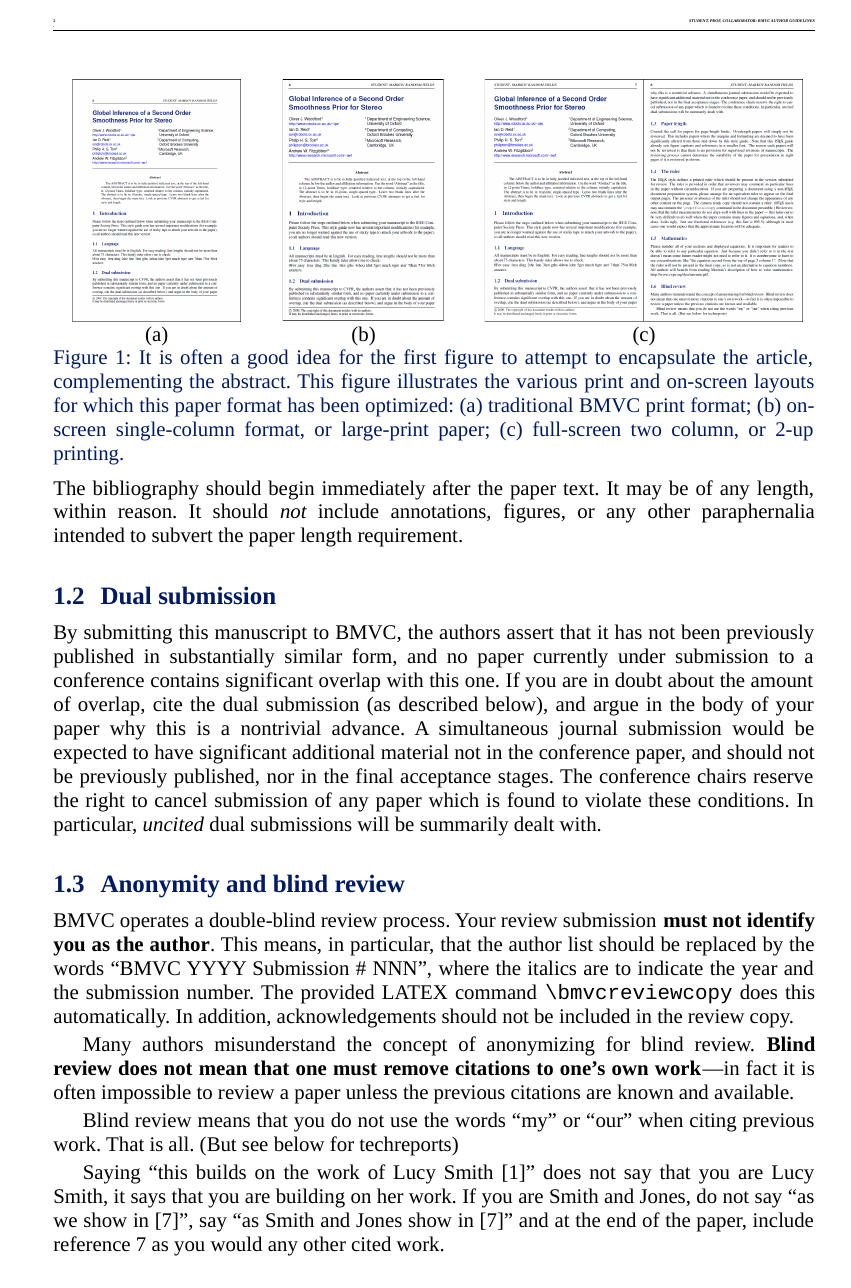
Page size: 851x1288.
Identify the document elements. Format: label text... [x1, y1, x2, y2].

text By submitting this manuscript to BMVC, the authors assert that it has not been previously published in substantially similar form, and no paper currently under submission to a conference contains significant overlap with this one. If you are in doubt about the amount of overlap, cite the dual submission (as described below), and argue in the body of your paper why this is a nontrivial advance. A simultaneous journal submission would be expected to have significant additional material not in the conference paper, and should not be previously published, nor in the final acceptance stages. The conference chairs reserve the right to cancel submission of any paper which is found to violate these conditions. In particular, uncited dual submissions will be summarily dealt with. [53, 620, 815, 836]
text Saying “this builds on the work of Lucy Smith [1]” does not say that you are Lucy Smith, it says that you are building on her work. If you are Smith and Jones, do not say “as we show in [7]”, say “as Smith and Jones show in [7]” and at the end of the paper, include reference 7 as you would any other cited work. [53, 1160, 815, 1256]
text BMVC operates a double-blind review process. Your review submission must not identify you as the author. This means, in particular, that the author list should be replaced by the words “BMVC YYYY Submission # NNN”, where the italics are to indicate the year and the submission number. The provided LATEX command \bmvcreviewcopy does this automatically. In addition, acknowledgements should not be included in the review copy. [53, 908, 815, 1028]
list Dual submission [53, 581, 815, 610]
text Figure 1: It is often a good idea for the first figure to attempt to encapsulate the article, complementing the abstract. This figure illustrates the various print and on-screen layouts for which this paper format has been optimized: (a) traditional BMVC print format; (b) on-screen single-column format, or large-print paper; (c) full-screen two column, or 2-up printing. [53, 346, 815, 465]
picture [72, 79, 241, 322]
text Blind review means that you do not use the words “my” or “our” when citing previous work. That is all. (But see below for techreports) [53, 1108, 815, 1156]
picture [484, 79, 803, 322]
text Many authors misunderstand the concept of anonymizing for blind review. Blind review does not mean that one must remove citations to one’s own work—in fact it is often impossible to review a paper unless the previous citations are known and available. [53, 1032, 815, 1104]
text (a) (b) (c) [53, 322, 815, 346]
picture [282, 79, 444, 321]
text The bibliography should begin immediately after the paper text. It may be of any length, within reason. It should not include annotations, figures, or any other paraphernalia intended to subvert the paper length requirement. [53, 476, 815, 548]
list Anonymity and blind review [53, 869, 815, 898]
